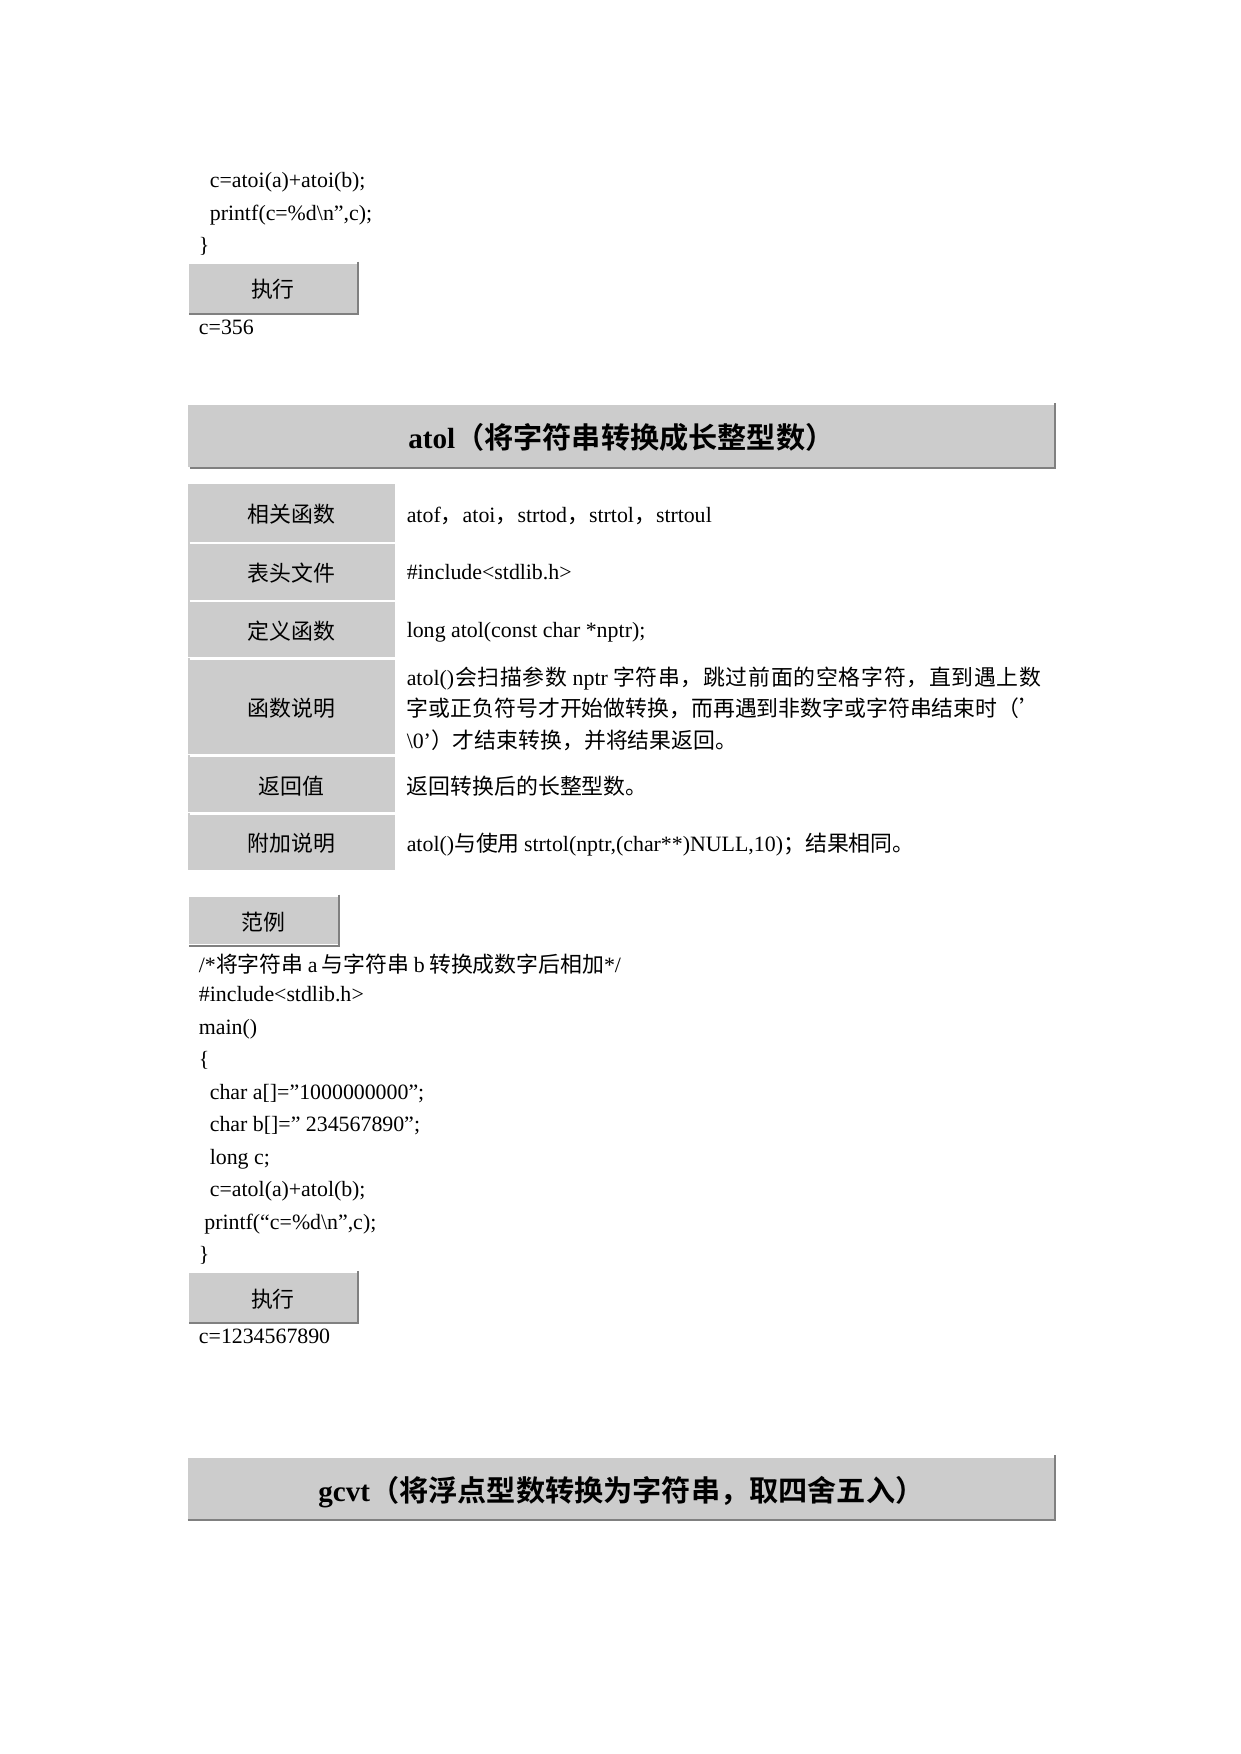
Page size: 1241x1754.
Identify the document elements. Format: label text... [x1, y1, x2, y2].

table_cell 执行 [189, 1273, 357, 1322]
table_cell /*将字符串a与字符串b转换成数字后相加*/ #include<stdlib.h> main() { char a[]=”1000000000”; char b[]=” 234567890”; long c; c=atol(a)+atol(b); printf(“c=%d\n”,c); } [188, 945, 1055, 1271]
table_cell #include<stdlib.h> [395, 542, 1055, 600]
table_header atol（将字符串转换成长整型数） [188, 405, 1054, 467]
table_cell 执行 [189, 264, 357, 313]
table_cell 相关函数 [188, 484, 395, 542]
table_cell [359, 262, 1055, 313]
table_cell atol()与使用strtol(nptr,(char**)NULL,10)；结果相同。 [395, 813, 1055, 870]
table_cell 返回转换后的长整型数。 [395, 755, 1055, 812]
table_header gcvt（将浮点型数转换为字符串，取四舍五入） [188, 1458, 1054, 1519]
table_cell 范例 [189, 897, 338, 944]
table_cell 返回值 [188, 755, 395, 812]
table_cell c=atoi(a)+atoi(b); printf(c=%d\n”,c); } [188, 162, 1055, 262]
table_cell atof，atoi，strtod，strtol，strtoul [395, 484, 1055, 542]
table_cell [188, 1521, 1055, 1536]
table_cell [340, 895, 1055, 944]
table_cell 附加说明 [188, 813, 395, 870]
table_cell 函数说明 [188, 658, 395, 754]
table_cell [188, 870, 1055, 894]
table_cell [188, 467, 1055, 484]
table_cell 表头文件 [188, 542, 395, 600]
table_cell atol()会扫描参数nptr字符串，跳过前面的空格字符，直到遇上数字或正负符号才开始做转换，而再遇到非数字或字符串结束时（’\0’）才结束转换，并将结果返回。 [395, 658, 1055, 754]
table_cell long atol(const char *nptr); [395, 600, 1055, 657]
table_cell c=1234567890 [188, 1322, 1055, 1390]
table_cell c=356 [188, 313, 1055, 371]
table_cell 定义函数 [188, 600, 395, 657]
table_cell [359, 1271, 1055, 1322]
